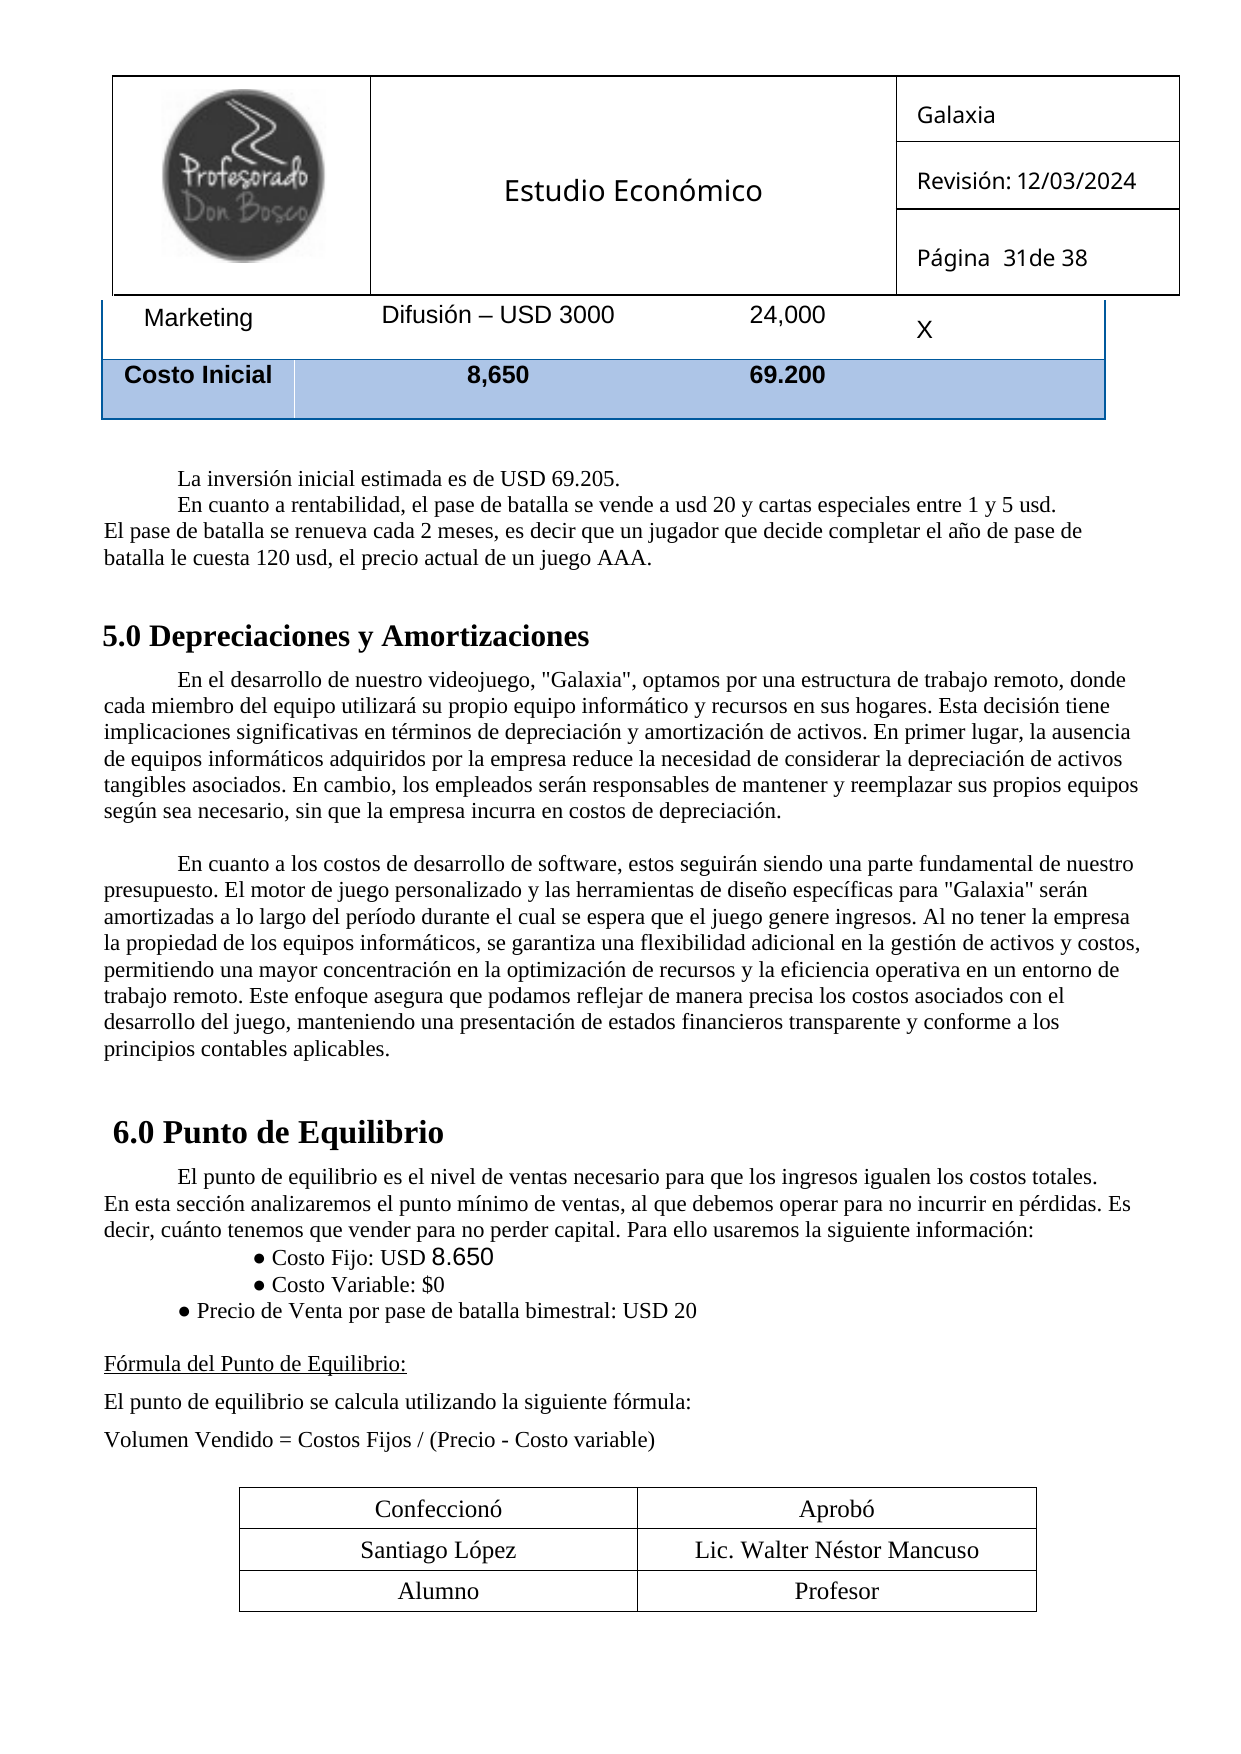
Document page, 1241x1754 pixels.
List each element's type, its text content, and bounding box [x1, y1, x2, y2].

text El pase de batalla se renueva cada 2 meses, es decir que un jugador que decide completar el año de pase de batalla le cuesta 120 usd, el precio actual de un juego AAA. [103, 517, 1143, 570]
table_cell [976, 300, 1104, 358]
text En esta sección analizaremos el punto mínimo de ventas, al que debemos operar para no incurrir en pérdidas. Es decir, cuánto tenemos que vender para no perder capital. Para ello usaremos la siguiente información: [103, 1189, 1142, 1242]
text ● Costo Fijo: USD 8.650 [102, 1242, 1192, 1271]
table_cell X [873, 300, 976, 358]
subtitle 6.0 Punto de Equilibrio [113, 1112, 1192, 1151]
table_cell [873, 360, 976, 418]
text ● Costo Variable: $0 [103, 1271, 1142, 1297]
table_cell 69.200 [702, 360, 873, 418]
text La inversión inicial estimada es de USD 69.205. [103, 465, 1143, 491]
table_cell Costo Inicial [103, 360, 294, 418]
table_cell Marketing [103, 300, 294, 358]
text El punto de equilibrio es el nivel de ventas necesario para que los ingresos igualen los costos totales. [103, 1163, 1142, 1189]
subtitle 5.0 Depreciaciones y Amortizaciones [102, 617, 1192, 653]
table_cell 8.650 [295, 360, 702, 418]
text En cuanto a rentabilidad, el pase de batalla se vende a usd 20 y cartas especiales entre 1 y 5 usd. [103, 491, 1143, 517]
text Fórmula del Punto de Equilibrio: [103, 1350, 1143, 1376]
table_cell 24.000 [702, 300, 873, 358]
text En cuanto a los costos de desarrollo de software, estos seguirán siendo una parte fundamental de nuestro presupuesto. El motor de juego personalizado y las herramientas de diseño específicas para "Galaxia" serán amortizadas a lo largo del período durante el cual se espera que el juego genere ingresos. Al no tener la empresa la propiedad de los equipos informáticos, se garantiza una flexibilidad adicional en la gestión de activos y costos, permitiendo una mayor concentración en la optimización de recursos y la eficiencia operativa en un entorno de trabajo remoto. Este enfoque asegura que podamos reflejar de manera precisa los costos asociados con el desarrollo del juego, manteniendo una presentación de estados financieros transparente y conforme a los principios contables aplicables. [103, 850, 1142, 1061]
text El punto de equilibrio se calcula utilizando la siguiente fórmula: [103, 1388, 1143, 1415]
text En el desarrollo de nuestro videojuego, "Galaxia", optamos por una estructura de trabajo remoto, donde cada miembro del equipo utilizará su propio equipo informático y recursos en sus hogares. Esta decisión tiene implicaciones significativas en términos de depreciación y amortización de activos. En primer lugar, la ausencia de equipos informáticos adquiridos por la empresa reduce la necesidad de considerar la depreciación de activos tangibles asociados. En cambio, los empleados serán responsables de mantener y reemplazar sus propios equipos según sea necesario, sin que la empresa incurra en costos de depreciación. [103, 666, 1142, 824]
text ● Precio de Venta por pase de batalla bimestral: USD 20 [103, 1297, 1142, 1324]
table_cell Difusión – USD 3000 [295, 300, 702, 358]
text Volumen Vendido = Costos Fijos / (Precio - Costo variable) [103, 1427, 1143, 1453]
table_cell [976, 360, 1104, 418]
